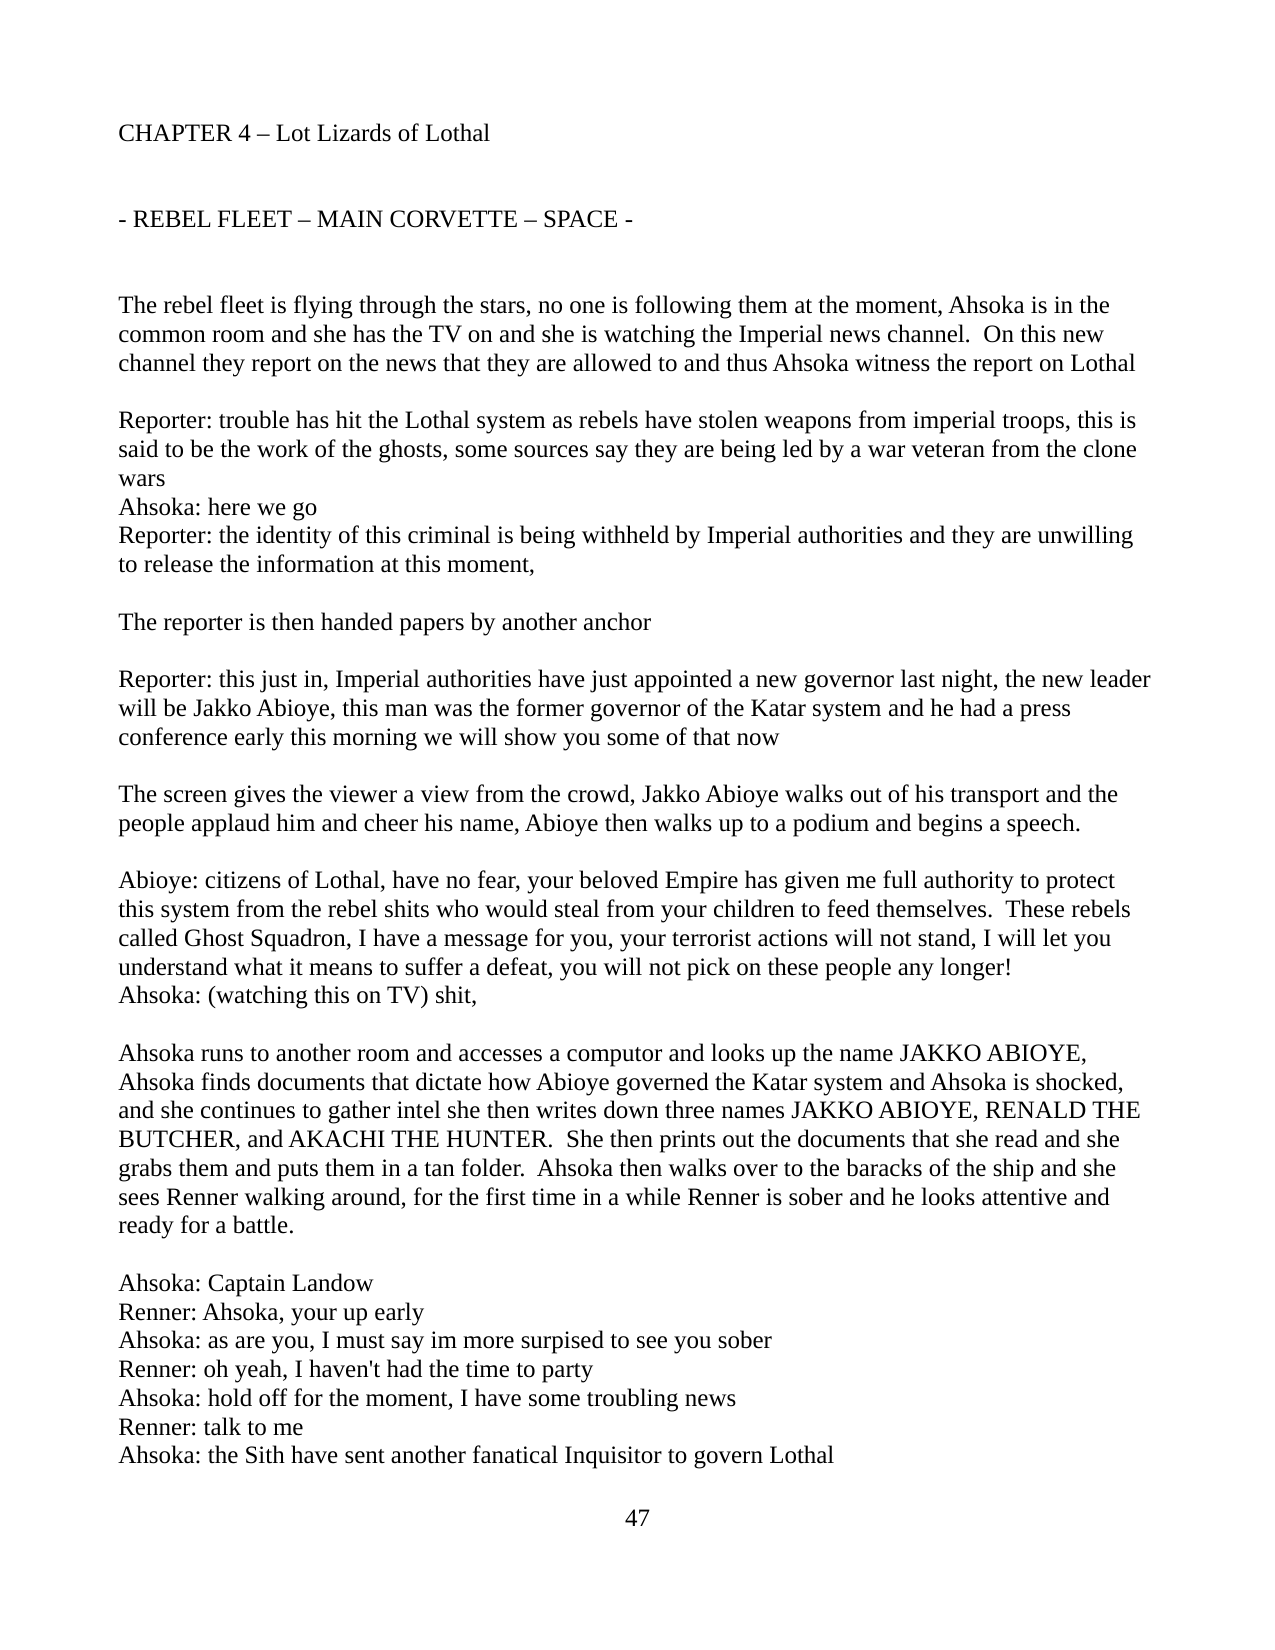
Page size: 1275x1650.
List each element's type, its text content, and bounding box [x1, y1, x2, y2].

text Ahsoka runs to another room and accesses a computor and looks up the name JAKKO ABIOYE, Ahsoka finds documents that dictate how Abioye governed the Katar system and Ahsoka is shocked, and she continues to gather intel she then writes down three names JAKKO ABIOYE, RENALD THE BUTCHER, and AKACHI THE HUNTER. She then prints out the documents that she read and she grabs them and puts them in a tan folder. Ahsoka then walks over to the baracks of the ship and she sees Renner walking around, for the first time in a while Renner is sober and he looks attentive and ready for a battle. [118, 1038, 1157, 1239]
text Renner: talk to me [118, 1412, 1157, 1441]
text Ahsoka: as are you, I must say im more surpised to see you sober [118, 1326, 1157, 1354]
text Renner: Ahsoka, your up early [118, 1297, 1157, 1326]
text - REBEL FLEET – MAIN CORVETTE – SPACE - [118, 204, 1157, 233]
text The rebel fleet is flying through the stars, no one is following them at the moment, Ahsoka is in the common room and she has the TV on and she is watching the Imperial news channel. On this new channel they report on the news that they are allowed to and thus Ahsoka witness the report on Lothal [118, 291, 1157, 377]
text Reporter: trouble has hit the Lothal system as rebels have stolen weapons from imperial troops, this is said to be the work of the ghosts, some sources say they are being led by a war veteran from the clone wars [118, 406, 1157, 492]
text Reporter: this just in, Imperial authorities have just appointed a new governor last night, the new leader will be Jakko Abioye, this man was the former governor of the Katar system and he had a press conference early this morning we will show you some of that now [118, 664, 1157, 751]
text Ahsoka: (watching this on TV) shit, [118, 981, 1157, 1009]
text Abioye: citizens of Lothal, have no fear, your beloved Empire has given me full authority to protect this system from the rebel shits who would steal from your children to feed themselves. These rebels called Ghost Squadron, I have a message for you, your terrorist actions will not stand, I will let you understand what it means to suffer a defeat, you will not pick on these people any longer! [118, 866, 1157, 981]
text Ahsoka: Captain Landow [118, 1268, 1157, 1297]
text Ahsoka: here we go [118, 492, 1157, 521]
text CHAPTER 4 – Lot Lizards of Lothal [118, 118, 1157, 147]
text Renner: oh yeah, I haven't had the time to party [118, 1354, 1157, 1383]
text Ahsoka: hold off for the moment, I have some troubling news [118, 1383, 1157, 1412]
text Reporter: the identity of this criminal is being withheld by Imperial authorities and they are unwilling to release the information at this moment, [118, 521, 1157, 578]
text The reporter is then handed papers by another anchor [118, 607, 1157, 636]
text The screen gives the viewer a view from the crowd, Jakko Abioye walks out of his transport and the people applaud him and cheer his name, Abioye then walks up to a podium and begins a speech. [118, 779, 1157, 837]
text Ahsoka: the Sith have sent another fanatical Inquisitor to govern Lothal [118, 1441, 1157, 1469]
